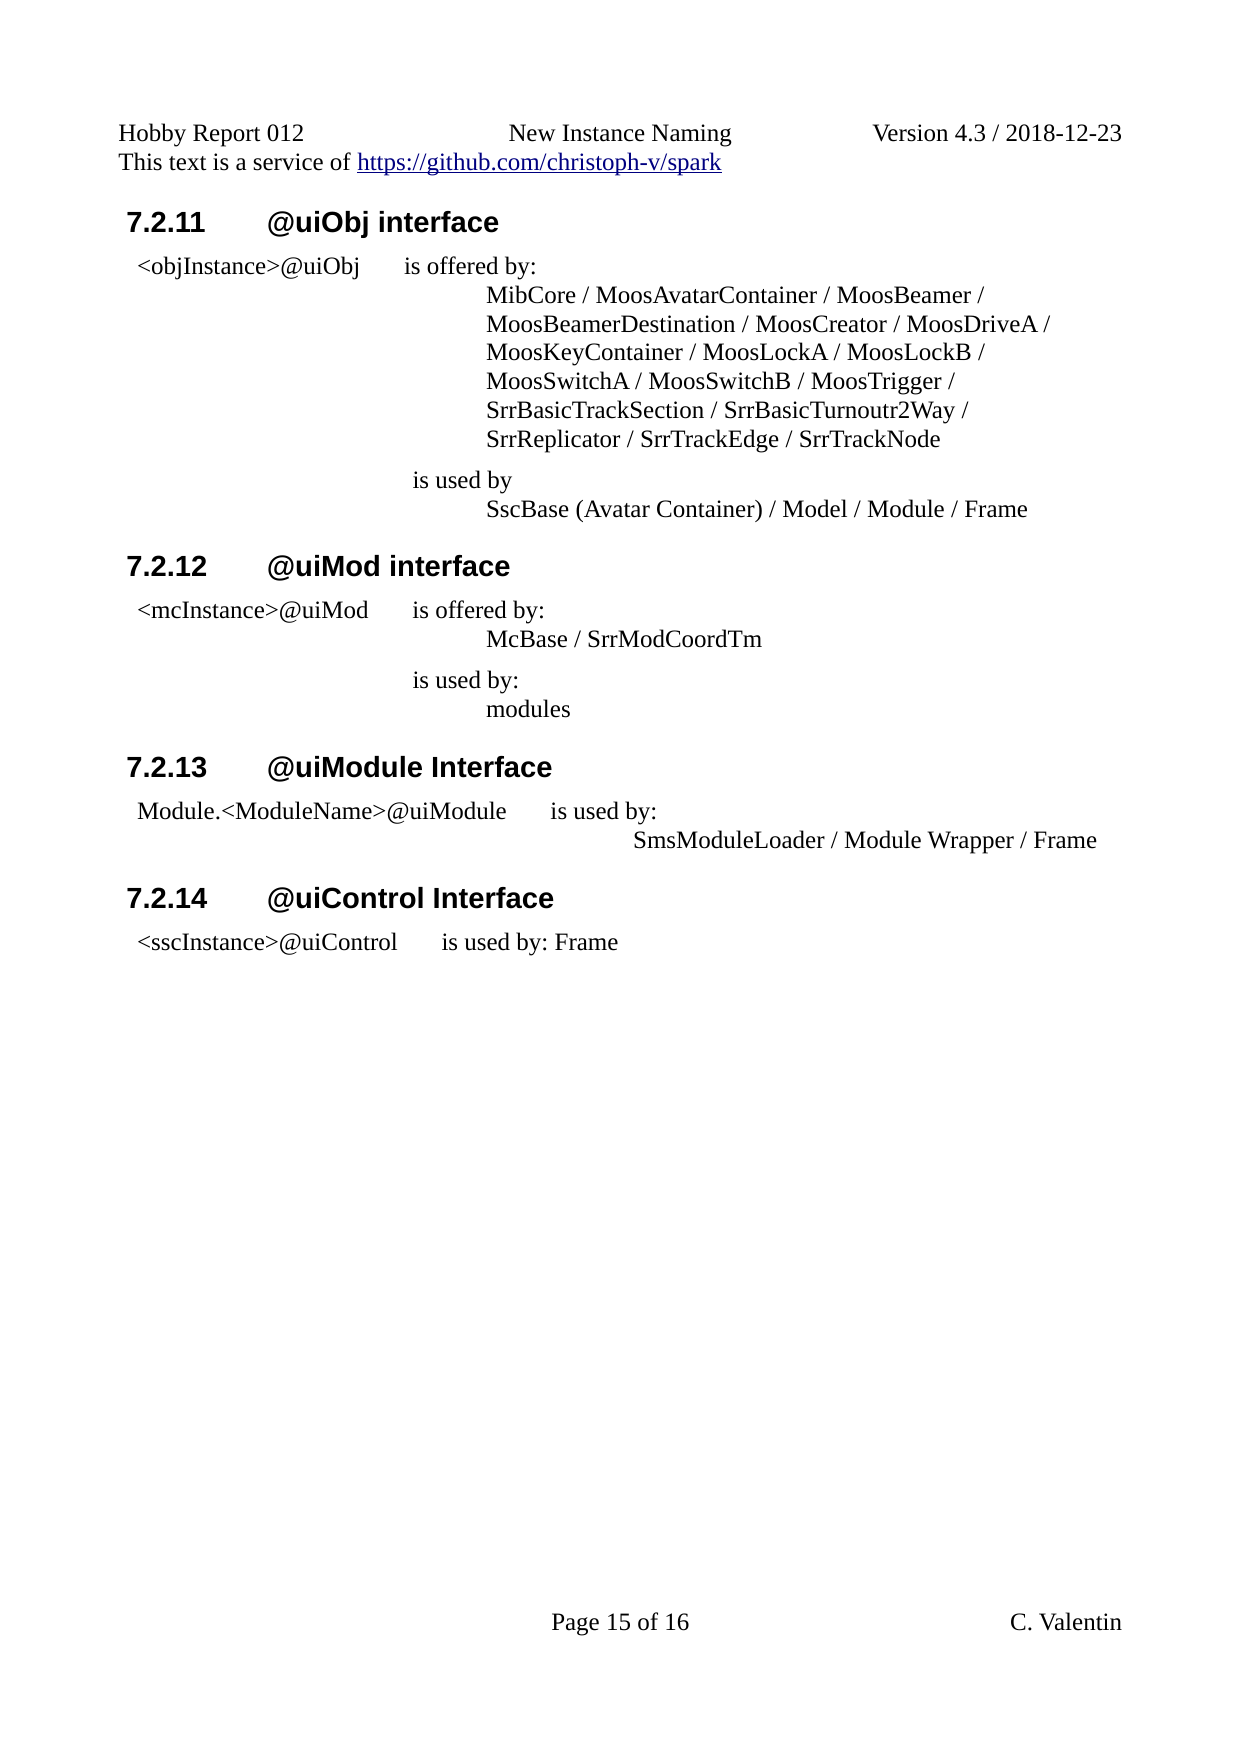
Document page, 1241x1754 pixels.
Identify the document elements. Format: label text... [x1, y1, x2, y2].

subtitle @uiMod interface [118, 549, 1122, 583]
text <objInstance>@uiObj is offered by: MibCore / MoosAvatarContainer / MoosBeamer / MoosBeamerDestination / MoosCreator / MoosDriveA / MoosKeyContainer / MoosLockA / MoosLockB / MoosSwitchA / MoosSwitchB / MoosTrigger / SrrBasicTrackSection / SrrBasicTurnoutr2Way / SrrReplicator / SrrTrackEdge / SrrTrackNode [118, 251, 1122, 452]
text is used by: modules [118, 666, 1122, 723]
subtitle @uiControl Interface [118, 881, 1122, 914]
text is used by SscBase (Avatar Container) / Model / Module / Frame [118, 465, 1122, 522]
text <sscInstance>@uiControl is used by: Frame [118, 927, 1122, 956]
text <mcInstance>@uiMod is offered by: McBase / SrrModCoordTm [118, 596, 1122, 653]
subtitle @uiObj interface [118, 205, 1122, 239]
text Module.<ModuleName>@uiModule is used by: SmsModuleLoader / Module Wrapper / Frame [118, 796, 1122, 854]
subtitle @uiModule Interface [118, 750, 1122, 784]
